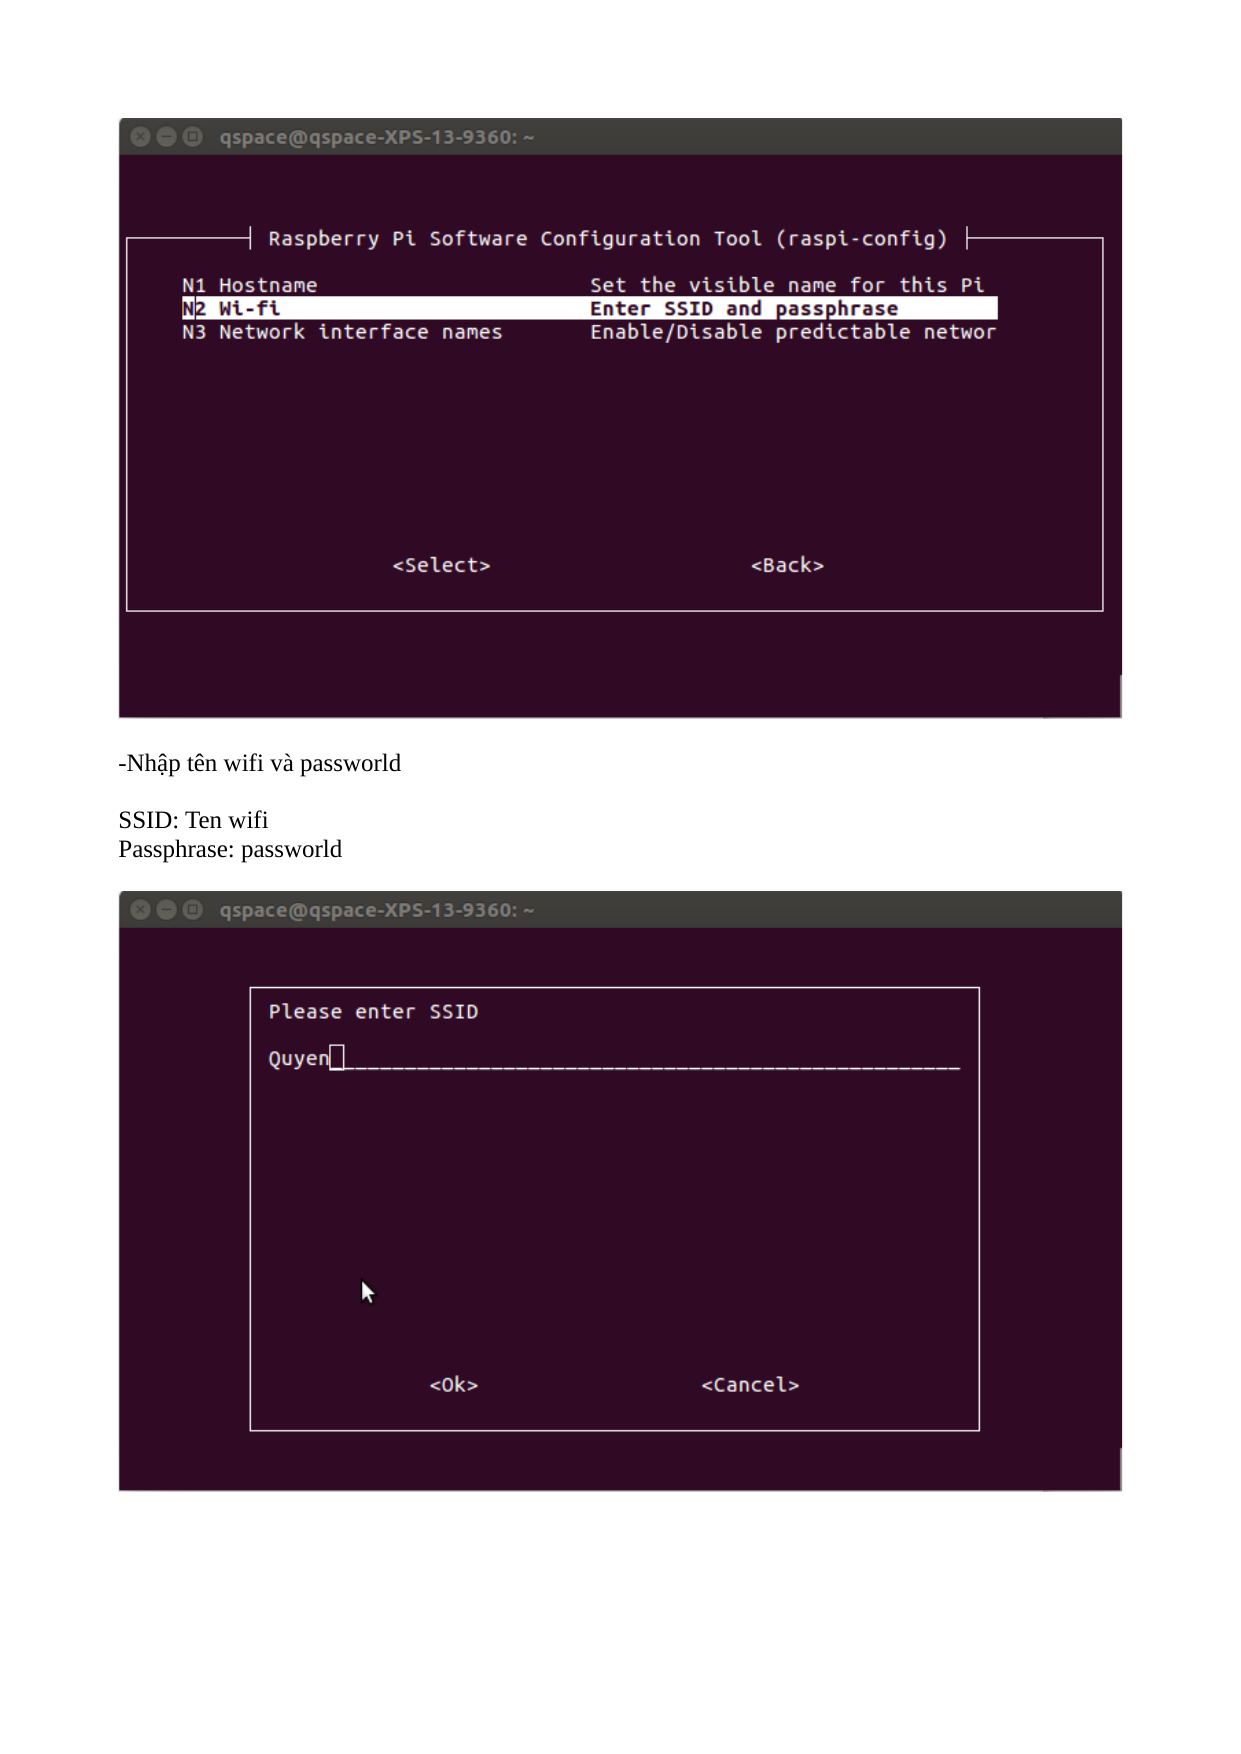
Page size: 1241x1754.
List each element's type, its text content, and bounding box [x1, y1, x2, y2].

text Passphrase: passworld [118, 834, 1122, 863]
text SSID: Ten wifi [118, 805, 1122, 834]
picture [118, 118, 1123, 719]
picture [118, 891, 1123, 1492]
text -Nhập tên wifi và passworld [118, 748, 1122, 776]
